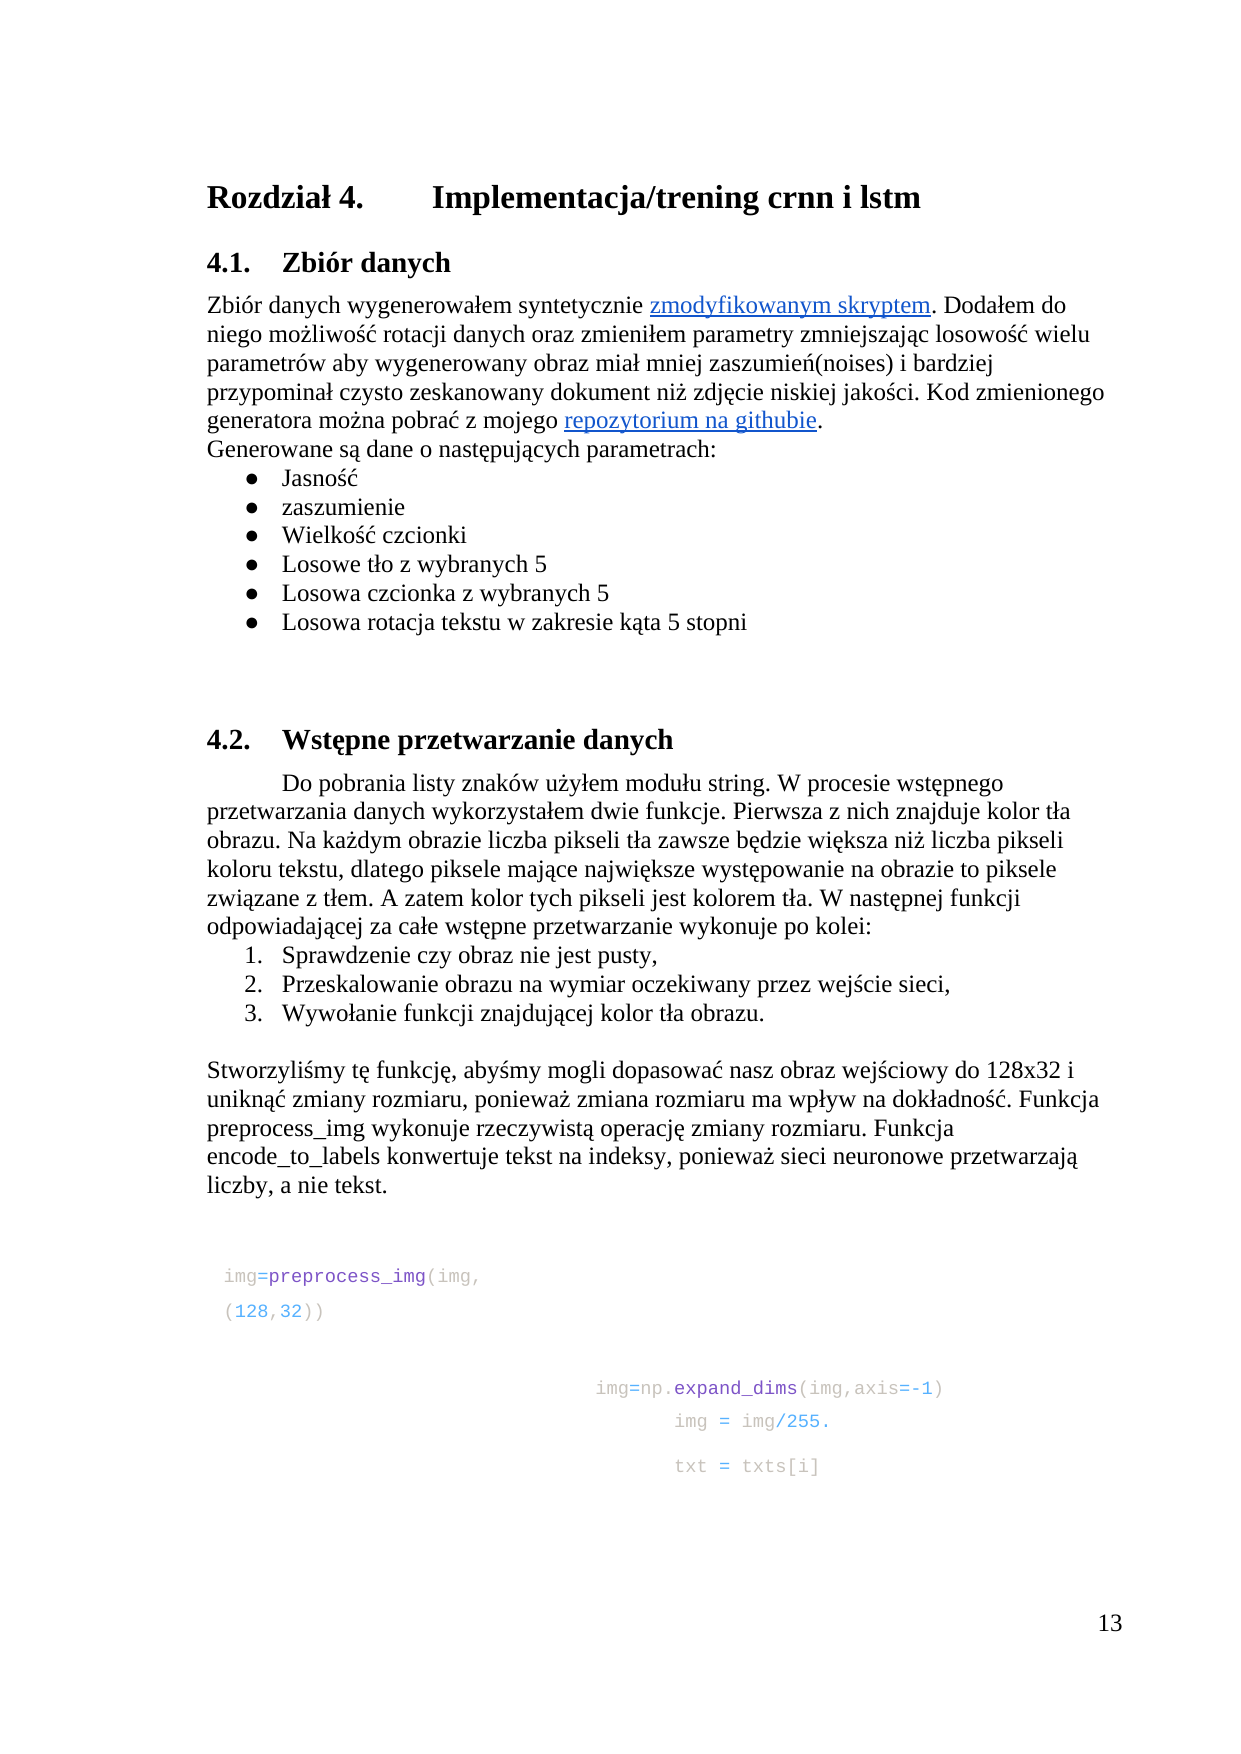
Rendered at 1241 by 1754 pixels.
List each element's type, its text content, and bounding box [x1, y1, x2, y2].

list Wielkość czcionki [244, 520, 1122, 549]
list Sprawdzenie czy obraz nie jest pusty, [244, 940, 1122, 969]
list Losowa rotacja tekstu w zakresie kąta 5 stopni [244, 607, 1122, 635]
list Losowa czcionka z wybranych 5 [244, 578, 1122, 607]
list Losowe tło z wybranych 5 [244, 549, 1122, 578]
list Przeskalowanie obrazu na wymiar oczekiwany przez wejście sieci, [244, 969, 1122, 998]
subtitle Wstępne przetwarzanie danych [207, 722, 1122, 756]
table_cell img = img/255. [579, 1410, 1011, 1455]
text Do pobrania listy znaków użyłem modułu string. W procesie wstępnego przetwarzania danych wykorzystałem dwie funkcje. Pierwsza z nich znajduje kolor tła obrazu. Na każdym obrazie liczba pikseli tła zawsze będzie większa niż liczba pikseli koloru tekstu, dlatego piksele mające największe występowanie na obrazie to piksele związane z tłem. A zatem kolor tych pikseli jest kolorem tła. W następnej funkcji odpowiadającej za całe wstępne przetwarzanie wykonuje po kolei: [207, 768, 1122, 940]
text Stworzyliśmy tę funkcję, abyśmy mogli dopasować nasz obraz wejściowy do 128x32 i uniknąć zmiany rozmiaru, ponieważ zmiana rozmiaru ma wpływ na dokładność. Funkcja preprocess_img wykonuje rzeczywistą operację zmiany rozmiaru. Funkcja encode_to_labels konwertuje tekst na indeksy, ponieważ sieci neuronowe przetwarzają liczby, a nie tekst. [207, 1055, 1122, 1199]
text Generowane są dane o następujących parametrach: [207, 434, 1122, 463]
table_cell [207, 1410, 578, 1455]
text Zbiór danych wygenerowałem syntetycznie zmodyfikowanym skryptem. Dodałem do niego możliwość rotacji danych oraz zmieniłem parametry zmniejszając losowość wielu parametrów aby wygenerowany obraz miał mniej zaszumień(noises) i bardziej przypominał czysto zeskanowany dokument niż zdjęcie niskiej jakości. Kod zmienionego generatora można pobrać z mojego repozytorium na githubie. [207, 290, 1122, 434]
table_cell [207, 1334, 578, 1410]
table_header img=preprocess_img(img,(128,32)) [207, 1256, 578, 1334]
table_cell [207, 1455, 578, 1500]
table_cell img=np.expand_dims(img,axis=-1) [579, 1334, 1011, 1410]
list Jasność [244, 463, 1122, 492]
list Wywołanie funkcji znajdującej kolor tła obrazu. [244, 998, 1122, 1026]
table_cell txt = txts[i] [579, 1455, 1011, 1500]
list zaszumienie [244, 492, 1122, 520]
subtitle Implementacja/trening crnn i lstm [207, 177, 1122, 216]
table_header [579, 1256, 1011, 1334]
subtitle Zbiór danych [207, 245, 1122, 278]
